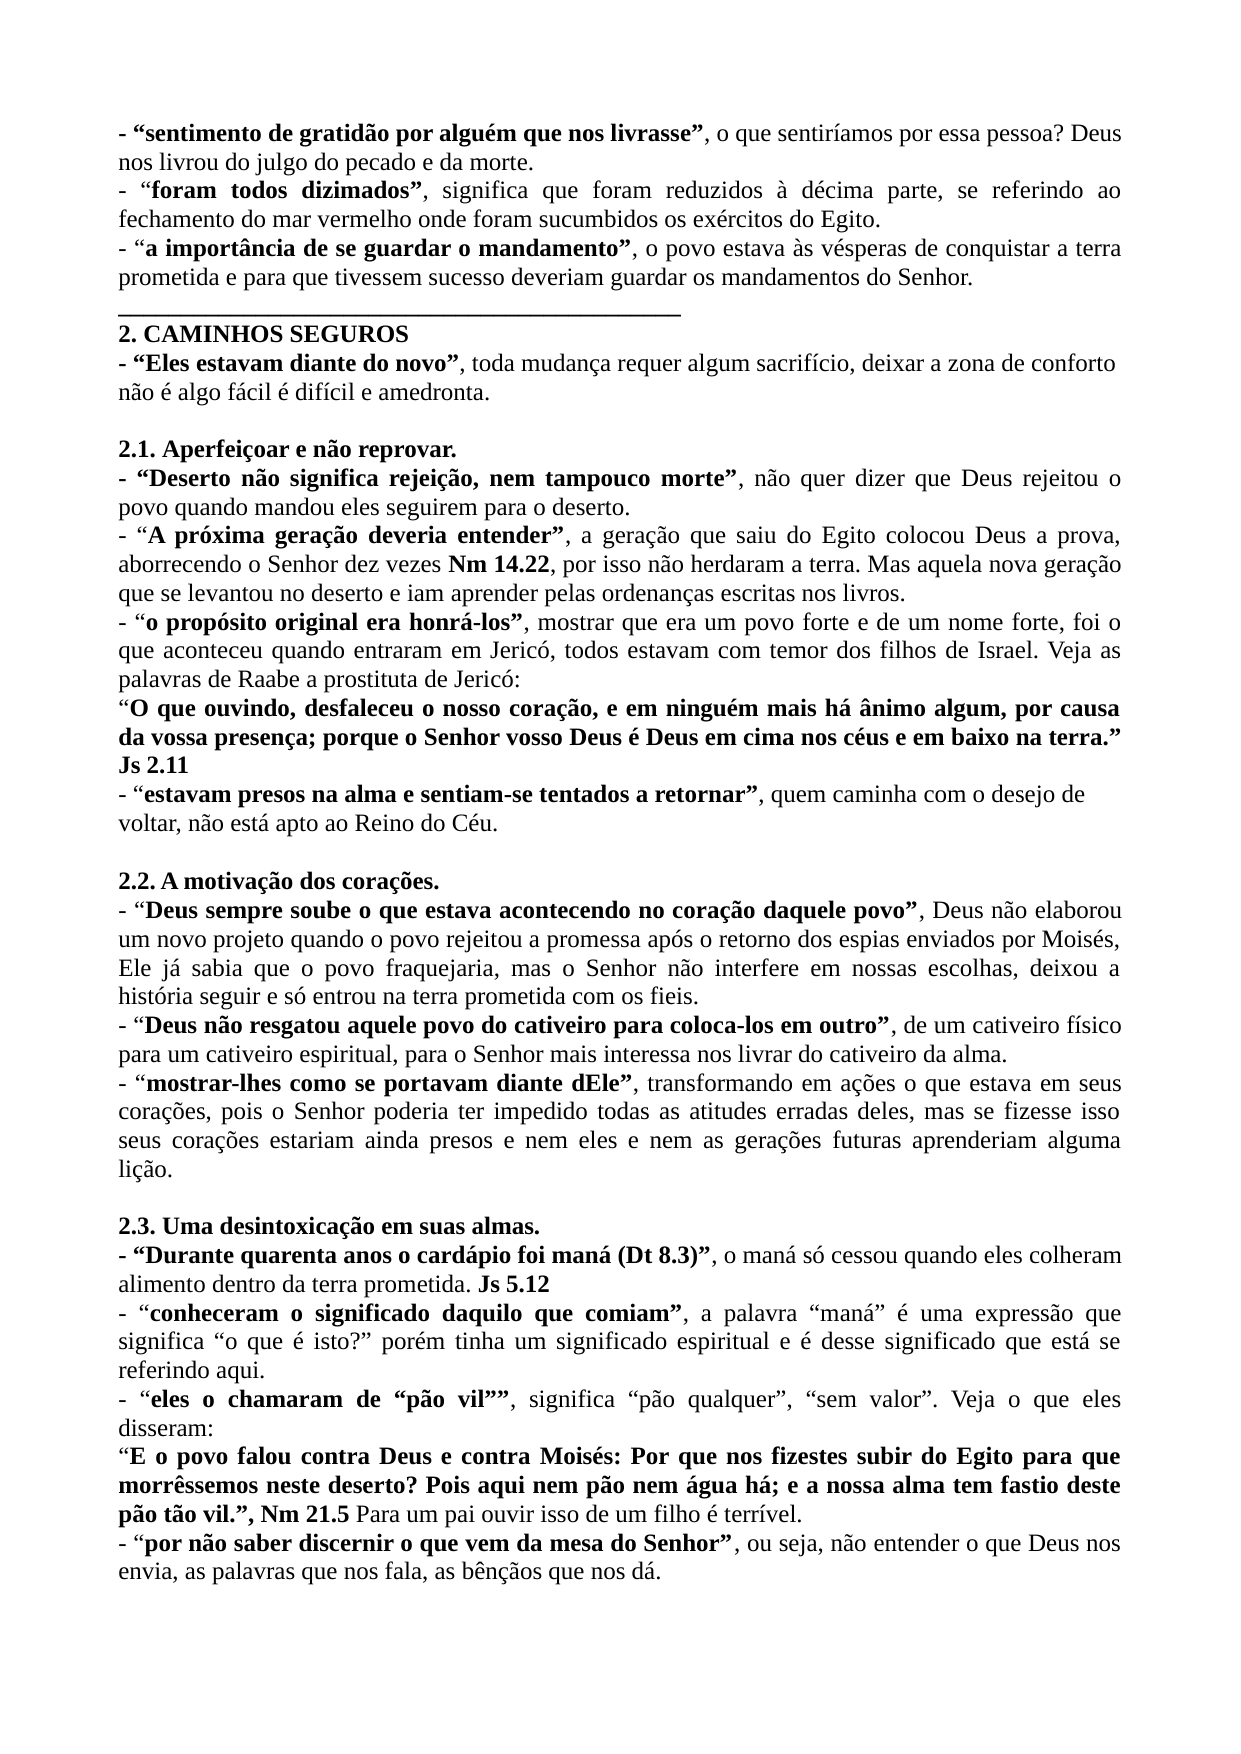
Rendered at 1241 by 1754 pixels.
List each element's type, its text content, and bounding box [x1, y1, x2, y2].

text - “sentimento de gratidão por alguém que nos livrasse”, o que sentiríamos por essa pessoa? Deus nos livrou do julgo do pecado e da morte. [118, 118, 1122, 176]
text - “eles o chamaram de “pão vil””, significa “pão qualquer”, “sem valor”. Veja o que eles disseram: [118, 1384, 1122, 1441]
text 2.3. Uma desintoxicação em suas almas. [118, 1211, 1122, 1240]
text “O que ouvindo, desfaleceu o nosso coração, e em ninguém mais há ânimo algum, por causa da vossa presença; porque o Senhor vosso Deus é Deus em cima nos céus e em baixo na terra.” Js 2.11 [118, 693, 1122, 779]
text - “o propósito original era honrá-los”, mostrar que era um povo forte e de um nome forte, foi o que aconteceu quando entraram em Jericó, todos estavam com temor dos filhos de Israel. Veja as palavras de Raabe a prostituta de Jericó: [118, 607, 1122, 693]
text - “Deus não resgatou aquele povo do cativeiro para coloca-los em outro”, de um cativeiro físico para um cativeiro espiritual, para o Senhor mais interessa nos livrar do cativeiro da alma. [118, 1010, 1122, 1068]
text - “a importância de se guardar o mandamento”, o povo estava às vésperas de conquistar a terra prometida e para que tivessem sucesso deveriam guardar os mandamentos do Senhor. [118, 233, 1122, 291]
text - “por não saber discernir o que vem da mesa do Senhor”, ou seja, não entender o que Deus nos envia, as palavras que nos fala, as bênçãos que nos dá. [118, 1528, 1122, 1585]
text - “Deus sempre soube o que estava acontecendo no coração daquele povo”, Deus não elaborou um novo projeto quando o povo rejeitou a promessa após o retorno dos espias enviados por Moisés, Ele já sabia que o povo fraquejaria, mas o Senhor não interfere em nossas escolhas, deixou a história seguir e só entrou na terra prometida com os fieis. [118, 895, 1122, 1010]
text 2.1. Aperfeiçoar e não reprovar. [118, 434, 1122, 463]
text - “conheceram o significado daquilo que comiam”, a palavra “maná” é uma expressão que significa “o que é isto?” porém tinha um significado espiritual e é desse significado que está se referindo aqui. [118, 1298, 1122, 1384]
text 2. Caminhos seguros - “Eles estavam diante do novo”, toda mudança requer algum sacrifício, deixar a zona de conforto não é algo fácil é difícil e amedronta. [118, 319, 1122, 406]
text - “Durante quarenta anos o cardápio foi maná (Dt 8.3)”, o maná só cessou quando eles colheram alimento dentro da terra prometida. Js 5.12 [118, 1240, 1122, 1298]
text - “mostrar-lhes como se portavam diante dEle”, transformando em ações o que estava em seus corações, pois o Senhor poderia ter impedido todas as atitudes erradas deles, mas se fizesse isso seus corações estariam ainda presos e nem eles e nem as gerações futuras aprenderiam alguma lição. [118, 1068, 1122, 1183]
text 2.2. A motivação dos corações. [118, 866, 1122, 895]
text - “Deserto não significa rejeição, nem tampouco morte”, não quer dizer que Deus rejeitou o povo quando mandou eles seguirem para o deserto. [118, 463, 1122, 521]
text “E o povo falou contra Deus e contra Moisés: Por que nos fizestes subir do Egito para que morrêssemos neste deserto? Pois aqui nem pão nem água há; e a nossa alma tem fastio deste pão tão vil.”, Nm 21.5 Para um pai ouvir isso de um filho é terrível. [118, 1441, 1122, 1528]
text - “foram todos dizimados”, significa que foram reduzidos à décima parte, se referindo ao fechamento do mar vermelho onde foram sucumbidos os exércitos do Egito. [118, 176, 1122, 233]
text - “A próxima geração deveria entender”, a geração que saiu do Egito colocou Deus a prova, aborrecendo o Senhor dez vezes Nm 14.22, por isso não herdaram a terra. Mas aquela nova geração que se levantou no deserto e iam aprender pelas ordenanças escritas nos livros. [118, 521, 1122, 607]
text - “estavam presos na alma e sentiam-se tentados a retornar”, quem caminha com o desejo de voltar, não está apto ao Reino do Céu. [118, 779, 1122, 837]
text _____________________________________________ [118, 291, 1122, 319]
